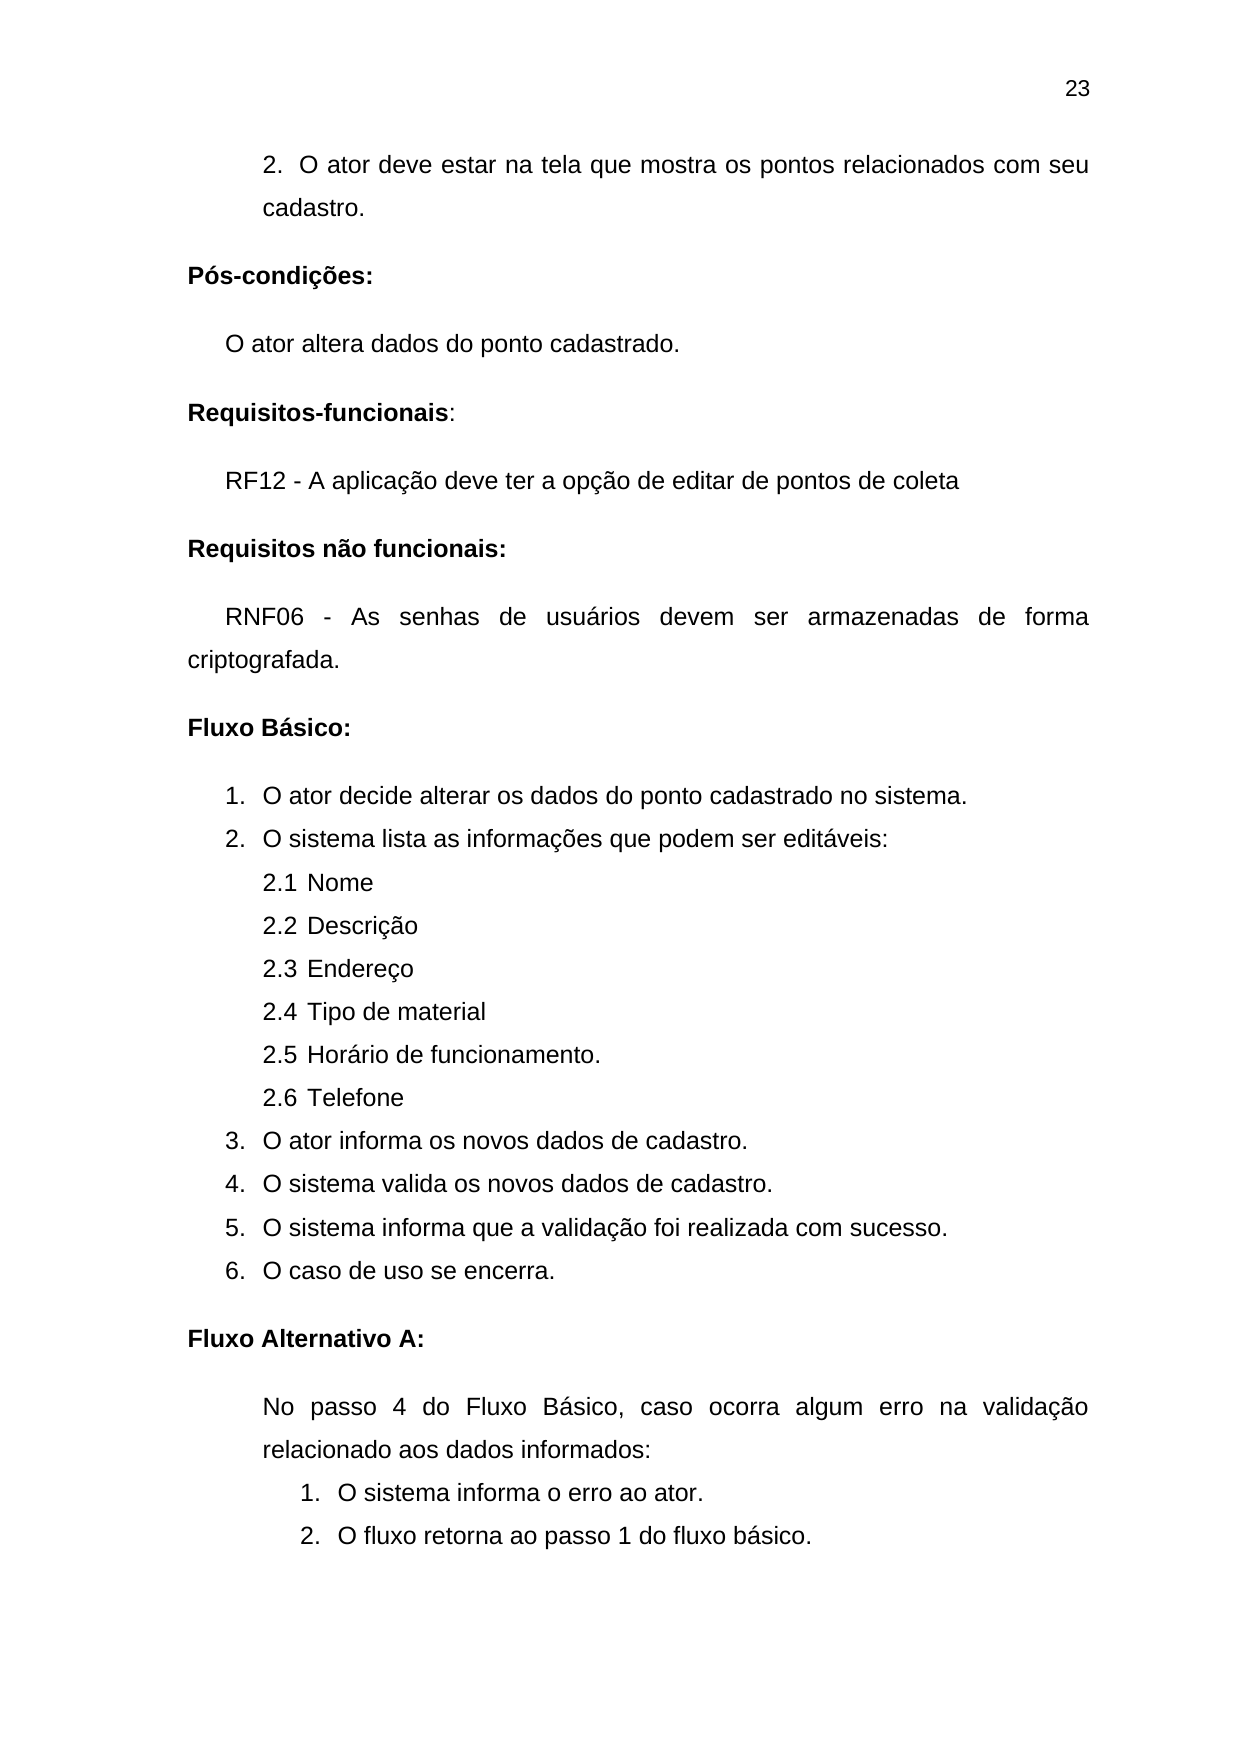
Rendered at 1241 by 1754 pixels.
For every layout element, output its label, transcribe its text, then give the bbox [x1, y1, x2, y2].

list O ator decide alterar os dados do ponto cadastrado no sistema. [225, 781, 1090, 810]
text Pós-condições: [187, 261, 1090, 290]
text No passo 4 do Fluxo Básico, caso ocorra algum erro na validação relacionado aos dados informados: [262, 1392, 1090, 1464]
text 2. O ator deve estar na tela que mostra os pontos relacionados com seu cadastro. [262, 150, 1090, 222]
list O sistema informa o erro ao ator. [300, 1478, 1090, 1507]
list O sistema informa que a validação foi realizada com sucesso. [225, 1212, 1090, 1241]
text RNF06 - As senhas de usuários devem ser armazenadas de forma criptografada. [187, 602, 1090, 674]
text O ator altera dados do ponto cadastrado. [225, 329, 1090, 358]
list Endereço [262, 954, 1090, 982]
list Descrição [262, 911, 1090, 939]
list Tipo de material [262, 997, 1090, 1026]
list O caso de uso se encerra. [225, 1256, 1090, 1284]
list O ator informa os novos dados de cadastro. [225, 1126, 1090, 1155]
list O fluxo retorna ao passo 1 do fluxo básico. [300, 1521, 1090, 1550]
text RF12 - A aplicação deve ter a opção de editar de pontos de coleta [150, 466, 1090, 494]
list Nome [262, 867, 1090, 896]
text Fluxo Alternativo A: [187, 1324, 1090, 1352]
text Requisitos-funcionais: [187, 397, 1090, 426]
list O sistema lista as informações que podem ser editáveis: [225, 824, 1090, 853]
text Fluxo Básico: [187, 713, 1090, 742]
list Horário de funcionamento. [262, 1040, 1090, 1069]
text Requisitos não funcionais: [187, 534, 1090, 562]
list O sistema valida os novos dados de cadastro. [225, 1169, 1090, 1198]
list Telefone [262, 1083, 1090, 1112]
